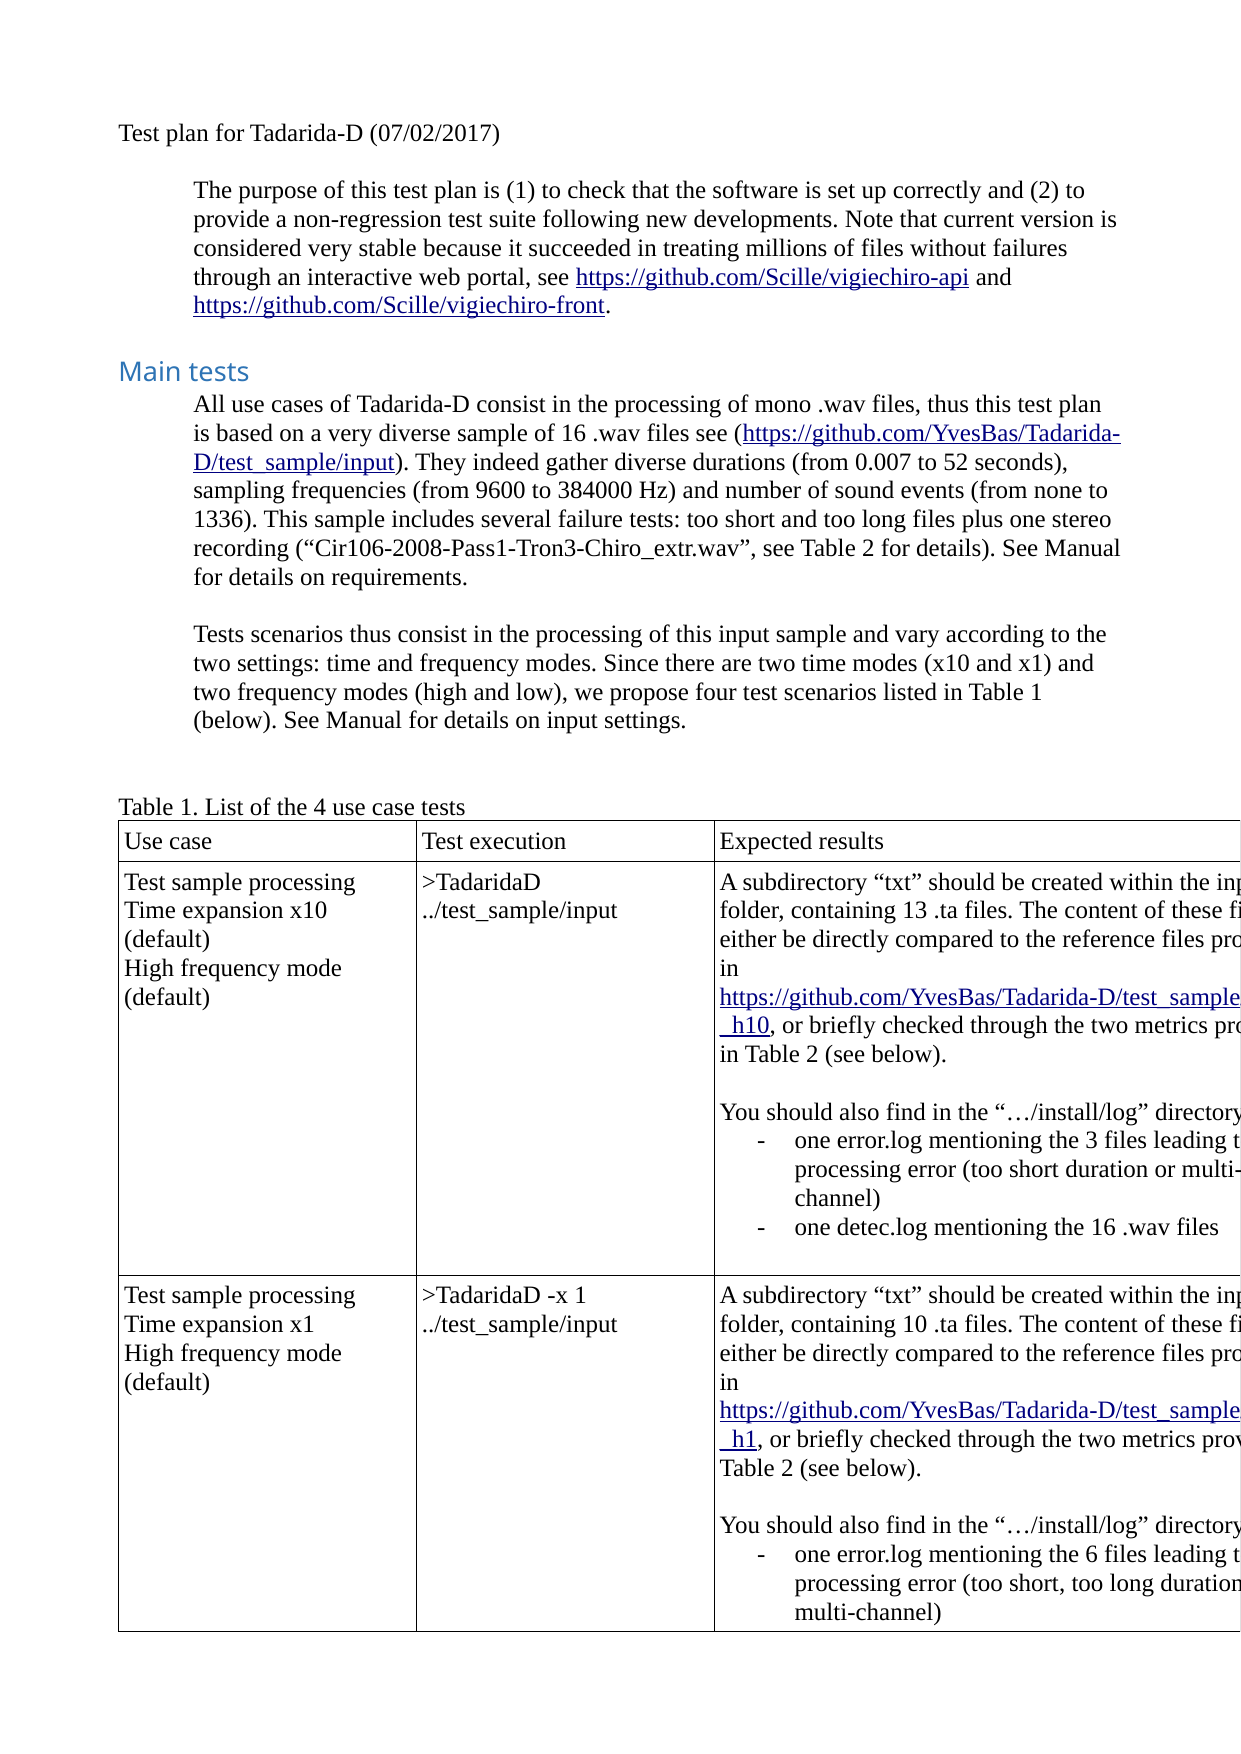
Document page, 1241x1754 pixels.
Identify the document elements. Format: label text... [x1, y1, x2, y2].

table_cell A subdirectory “txt” should be created within the input folder, containing 13 .ta files. The content of these files can either be directly compared to the reference files provided in https://github.com/YvesBas/Tadarida-D/test_sample/output_h10, or briefly checked through the two metrics provided in Table 2 (see below). You should also find in the “…/install/log” directory: one error.log mentioning the 3 files leading to a processing error (too short duration or multi-channel) one detec.log mentioning the 16 .wav files [715, 862, 1240, 1275]
list Tests scenarios thus consist in the processing of this input sample and vary according to the two settings: time and frequency modes. Since there are two time modes (x10 and x1) and two frequency modes (high and low), we propose four test scenarios listed in Table 1 (below). See Manual for details on input settings. [193, 619, 1122, 734]
table_header Test execution [417, 821, 714, 861]
table_cell Test sample processing Time expansion x10 (default) High frequency mode (default) [119, 862, 416, 1275]
table_header Use case [119, 821, 416, 861]
subtitle Main tests [118, 352, 1122, 389]
table_cell >TadaridaD -x 1 ../test_sample/input [417, 1276, 714, 1631]
text Test plan for Tadarida-D (07/02/2017) [118, 118, 1122, 147]
table_header Expected results [715, 821, 1240, 861]
list The purpose of this test plan is (1) to check that the software is set up correctly and (2) to provide a non-regression test suite following new developments. Note that current version is considered very stable because it succeeded in treating millions of files without failures through an interactive web portal, see https://github.com/Scille/vigiechiro-api and https://github.com/Scille/vigiechiro-front. [193, 176, 1122, 319]
table_cell Test sample processing Time expansion x1 High frequency mode (default) [119, 1276, 416, 1631]
list All use cases of Tadarida-D consist in the processing of mono .wav files, thus this test plan is based on a very diverse sample of 16 .wav files see (https://github.com/YvesBas/Tadarida-D/test_sample/input). They indeed gather diverse durations (from 0.007 to 52 seconds), sampling frequencies (from 9600 to 384000 Hz) and number of sound events (from none to 1336). This sample includes several failure tests: too short and too long files plus one stereo recording (“Cir106-2008-Pass1-Tron3-Chiro_extr.wav”, see Table 2 for details). See Manual for details on requirements. [193, 389, 1122, 590]
table_cell A subdirectory “txt” should be created within the input folder, containing 10 .ta files. The content of these files can either be directly compared to the reference files provided in https://github.com/YvesBas/Tadarida-D/test_sample/output_h1, or briefly checked through the two metrics provided in Table 2 (see below). You should also find in the “…/install/log” directory: one error.log mentioning the 6 files leading to a processing error (too short, too long duration or multi-channel) one detec.log mentioning the 16 .wav files [715, 1276, 1240, 1631]
text Table 1. List of the 4 use case tests [118, 792, 1122, 820]
table_cell >TadaridaD ../test_sample/input [417, 862, 714, 1275]
